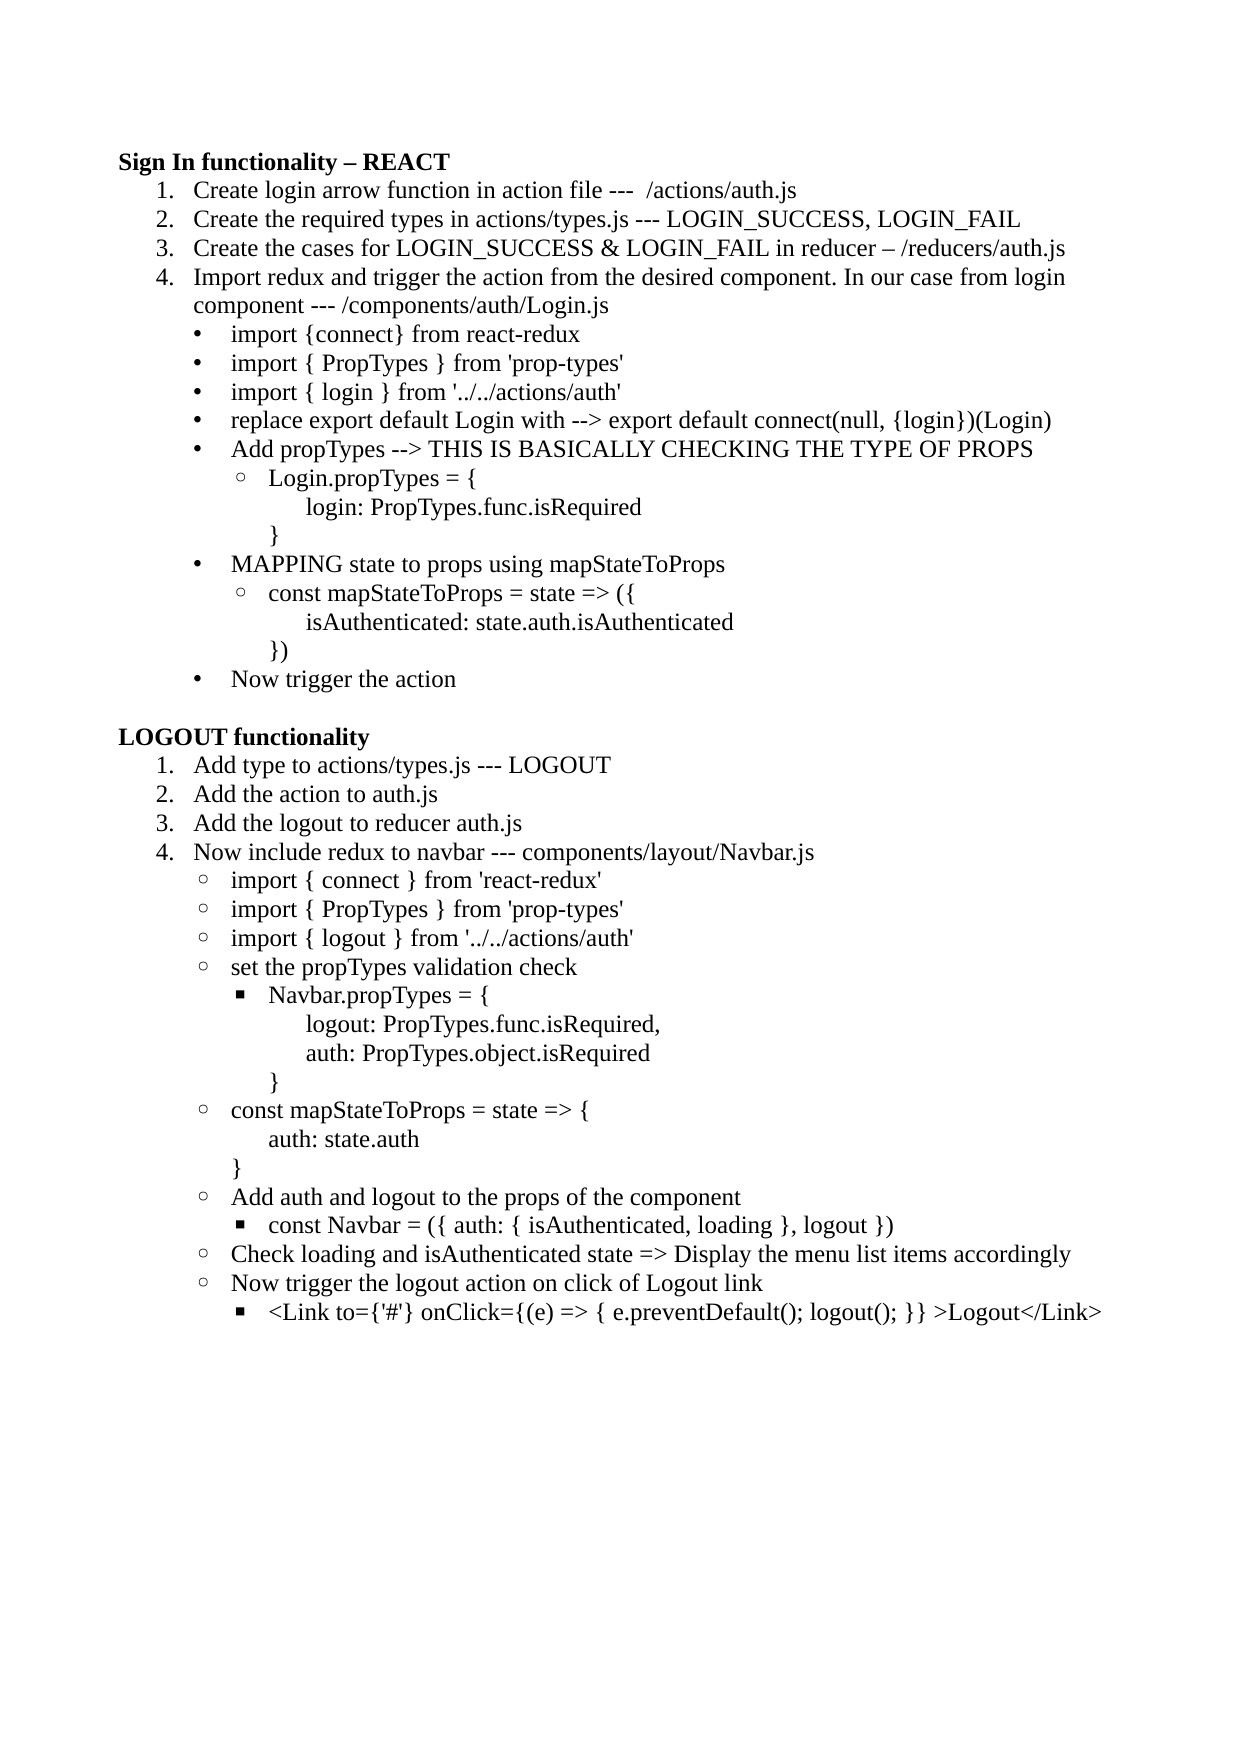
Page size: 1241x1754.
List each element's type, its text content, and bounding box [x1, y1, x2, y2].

list <Link to={'#'} onClick={(e) => { e.preventDefault(); logout(); }} >Logout</Link> [231, 1297, 1122, 1326]
list Import redux and trigger the action from the desired component. In our case from login component --- /components/auth/Login.js [156, 262, 1122, 319]
list const mapStateToProps = state => ({ [231, 578, 1122, 607]
list Create the cases for LOGIN_SUCCESS & LOGIN_FAIL in reducer – /reducers/auth.js [156, 233, 1122, 262]
list } [231, 521, 1122, 549]
list Add the logout to reducer auth.js [156, 808, 1122, 837]
list import { PropTypes } from 'prop-types' [193, 348, 1122, 377]
list } [231, 1067, 1122, 1096]
list Add propTypes --> THIS IS BASICALLY CHECKING THE TYPE OF PROPS [193, 434, 1122, 463]
list set the propTypes validation check [193, 952, 1122, 981]
list Add the action to auth.js [156, 779, 1122, 808]
list Navbar.propTypes = { [231, 981, 1122, 1009]
list MAPPING state to props using mapStateToProps [193, 549, 1122, 578]
list Login.propTypes = { [231, 463, 1122, 492]
list import { PropTypes } from 'prop-types' [193, 894, 1122, 923]
list import {connect} from react-redux [193, 319, 1122, 348]
list Now include redux to navbar --- components/layout/Navbar.js [156, 837, 1122, 866]
list auth: PropTypes.object.isRequired [268, 1038, 1122, 1067]
list }) [231, 636, 1122, 664]
list import { logout } from '../../actions/auth' [193, 923, 1122, 952]
list isAuthenticated: state.auth.isAuthenticated [268, 607, 1122, 636]
text LOGOUT functionality [118, 722, 1122, 751]
list const mapStateToProps = state => { [193, 1096, 1122, 1124]
list Now trigger the action [193, 664, 1122, 693]
list import { login } from '../../actions/auth' [193, 377, 1122, 406]
list Create the required types in actions/types.js --- LOGIN_SUCCESS, LOGIN_FAIL [156, 204, 1122, 233]
list login: PropTypes.func.isRequired [268, 492, 1122, 521]
list replace export default Login with --> export default connect(null, {login})(Login) [193, 406, 1122, 434]
list logout: PropTypes.func.isRequired, [268, 1009, 1122, 1038]
list import { connect } from 'react-redux' [193, 866, 1122, 894]
list Create login arrow function in action file --- /actions/auth.js [156, 176, 1122, 204]
list Add auth and logout to the props of the component [193, 1182, 1122, 1211]
list } [193, 1153, 1122, 1182]
list Check loading and isAuthenticated state => Display the menu list items accordingly [193, 1239, 1122, 1268]
list Now trigger the logout action on click of Logout link [193, 1268, 1122, 1297]
list Add type to actions/types.js --- LOGOUT [156, 751, 1122, 779]
list const Navbar = ({ auth: { isAuthenticated, loading }, logout }) [231, 1211, 1122, 1239]
text Sign In functionality – REACT [118, 147, 1122, 176]
list auth: state.auth [231, 1124, 1122, 1153]
